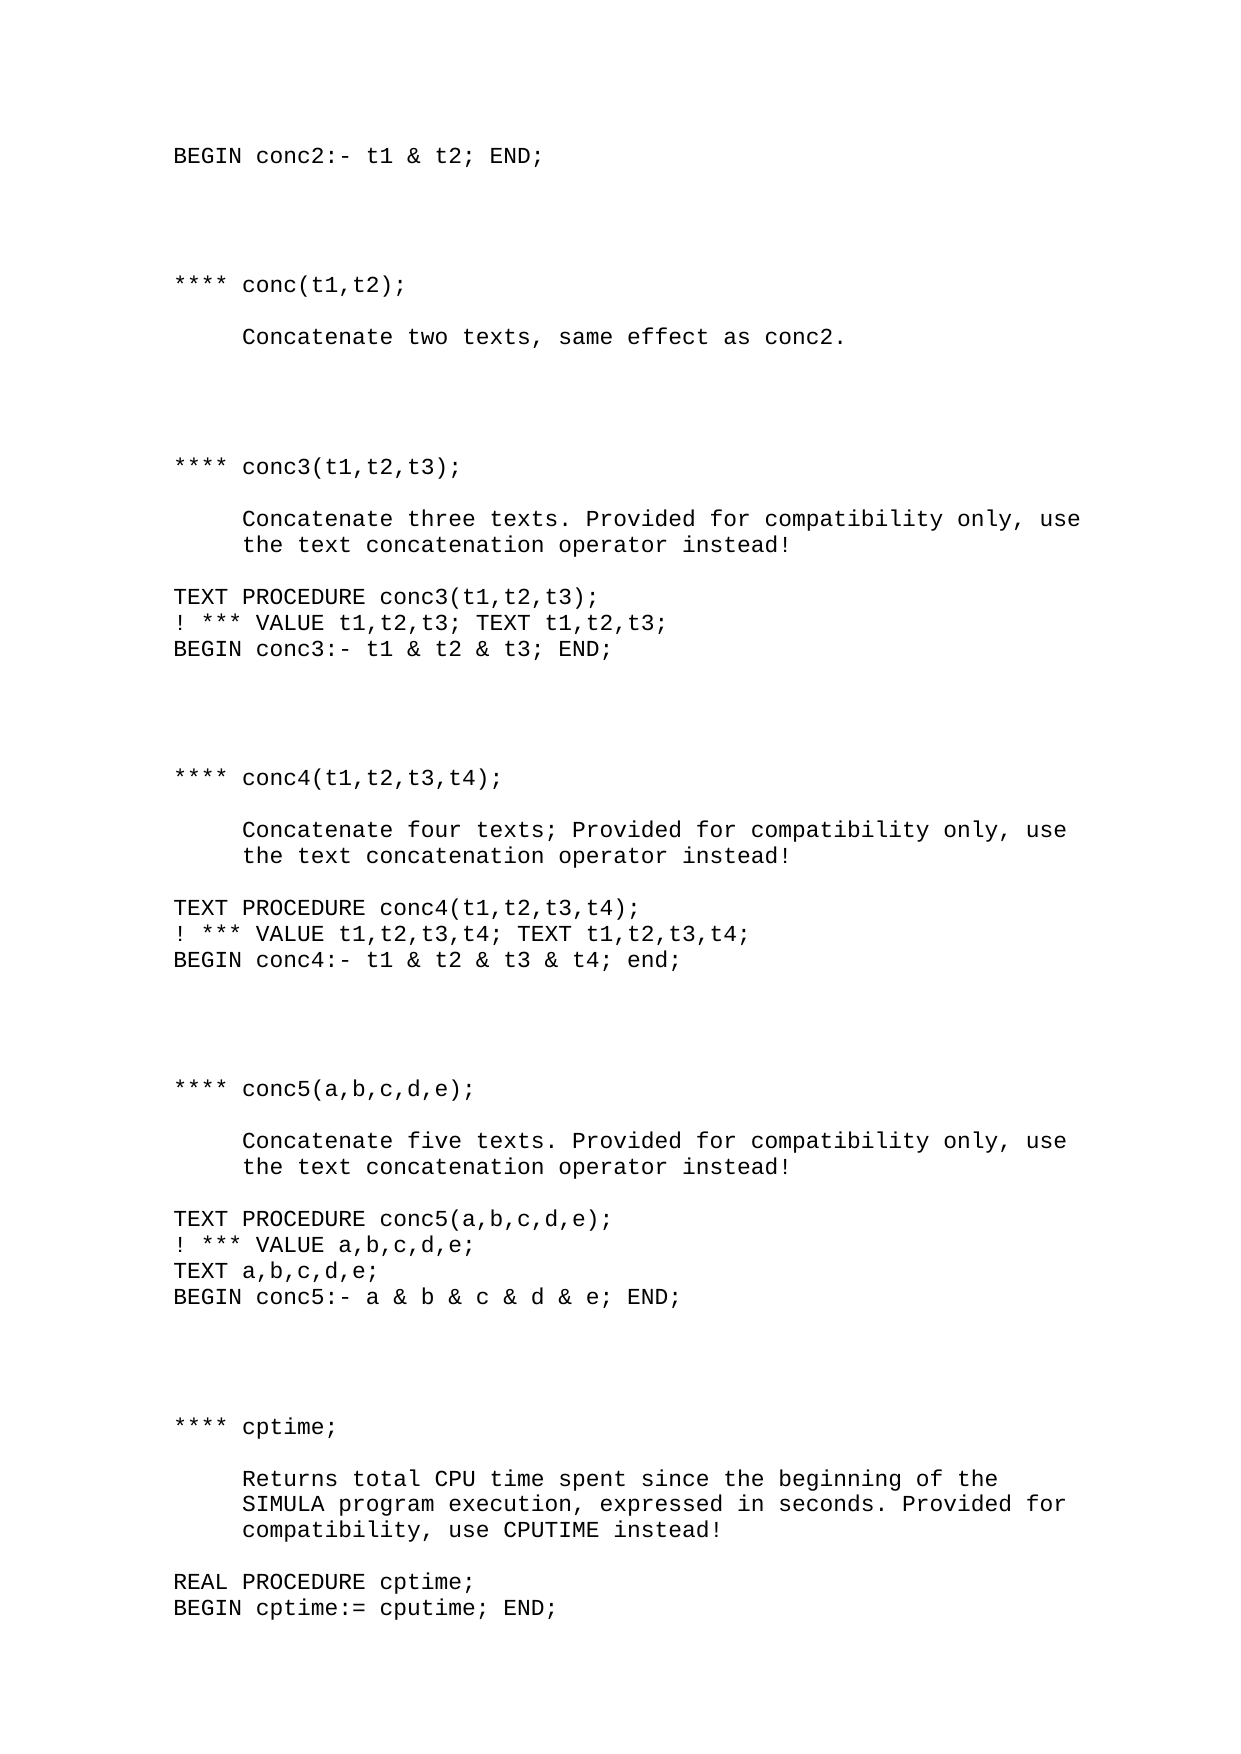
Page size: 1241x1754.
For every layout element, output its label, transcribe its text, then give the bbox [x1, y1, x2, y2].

text Concatenate four texts; Provided for compatibility only, use [118, 818, 1122, 844]
text **** conc(t1,t2); [118, 274, 1122, 300]
text ! *** VALUE t1,t2,t3,t4; TEXT t1,t2,t3,t4; [118, 922, 1122, 948]
text TEXT PROCEDURE conc5(a,b,c,d,e); [118, 1207, 1122, 1233]
text the text concatenation operator instead! [118, 1156, 1122, 1182]
text BEGIN conc2:- t1 & t2; END; [118, 144, 1122, 170]
text TEXT a,b,c,d,e; [118, 1259, 1122, 1285]
text the text concatenation operator instead! [118, 533, 1122, 559]
text BEGIN conc5:- a & b & c & d & e; END; [118, 1285, 1122, 1311]
text ! *** VALUE t1,t2,t3; TEXT t1,t2,t3; [118, 611, 1122, 637]
text BEGIN conc3:- t1 & t2 & t3; END; [118, 637, 1122, 663]
text **** conc5(a,b,c,d,e); [118, 1078, 1122, 1104]
text **** conc4(t1,t2,t3,t4); [118, 767, 1122, 792]
text BEGIN cptime:= cputime; END; [118, 1597, 1122, 1622]
text the text concatenation operator instead! [118, 844, 1122, 870]
text BEGIN conc4:- t1 & t2 & t3 & t4; end; [118, 948, 1122, 974]
text TEXT PROCEDURE conc4(t1,t2,t3,t4); [118, 896, 1122, 922]
text **** conc3(t1,t2,t3); [118, 455, 1122, 481]
text ! *** VALUE a,b,c,d,e; [118, 1233, 1122, 1259]
text Returns total CPU time spent since the beginning of the [118, 1467, 1122, 1493]
text compatibility, use CPUTIME instead! [118, 1519, 1122, 1545]
text REAL PROCEDURE cptime; [118, 1571, 1122, 1597]
text TEXT PROCEDURE conc3(t1,t2,t3); [118, 585, 1122, 611]
text Concatenate three texts. Provided for compatibility only, use [118, 507, 1122, 533]
text **** cptime; [118, 1415, 1122, 1441]
text SIMULA program execution, expressed in seconds. Provided for [118, 1493, 1122, 1519]
text Concatenate five texts. Provided for compatibility only, use [118, 1130, 1122, 1156]
text Concatenate two texts, same effect as conc2. [118, 326, 1122, 352]
